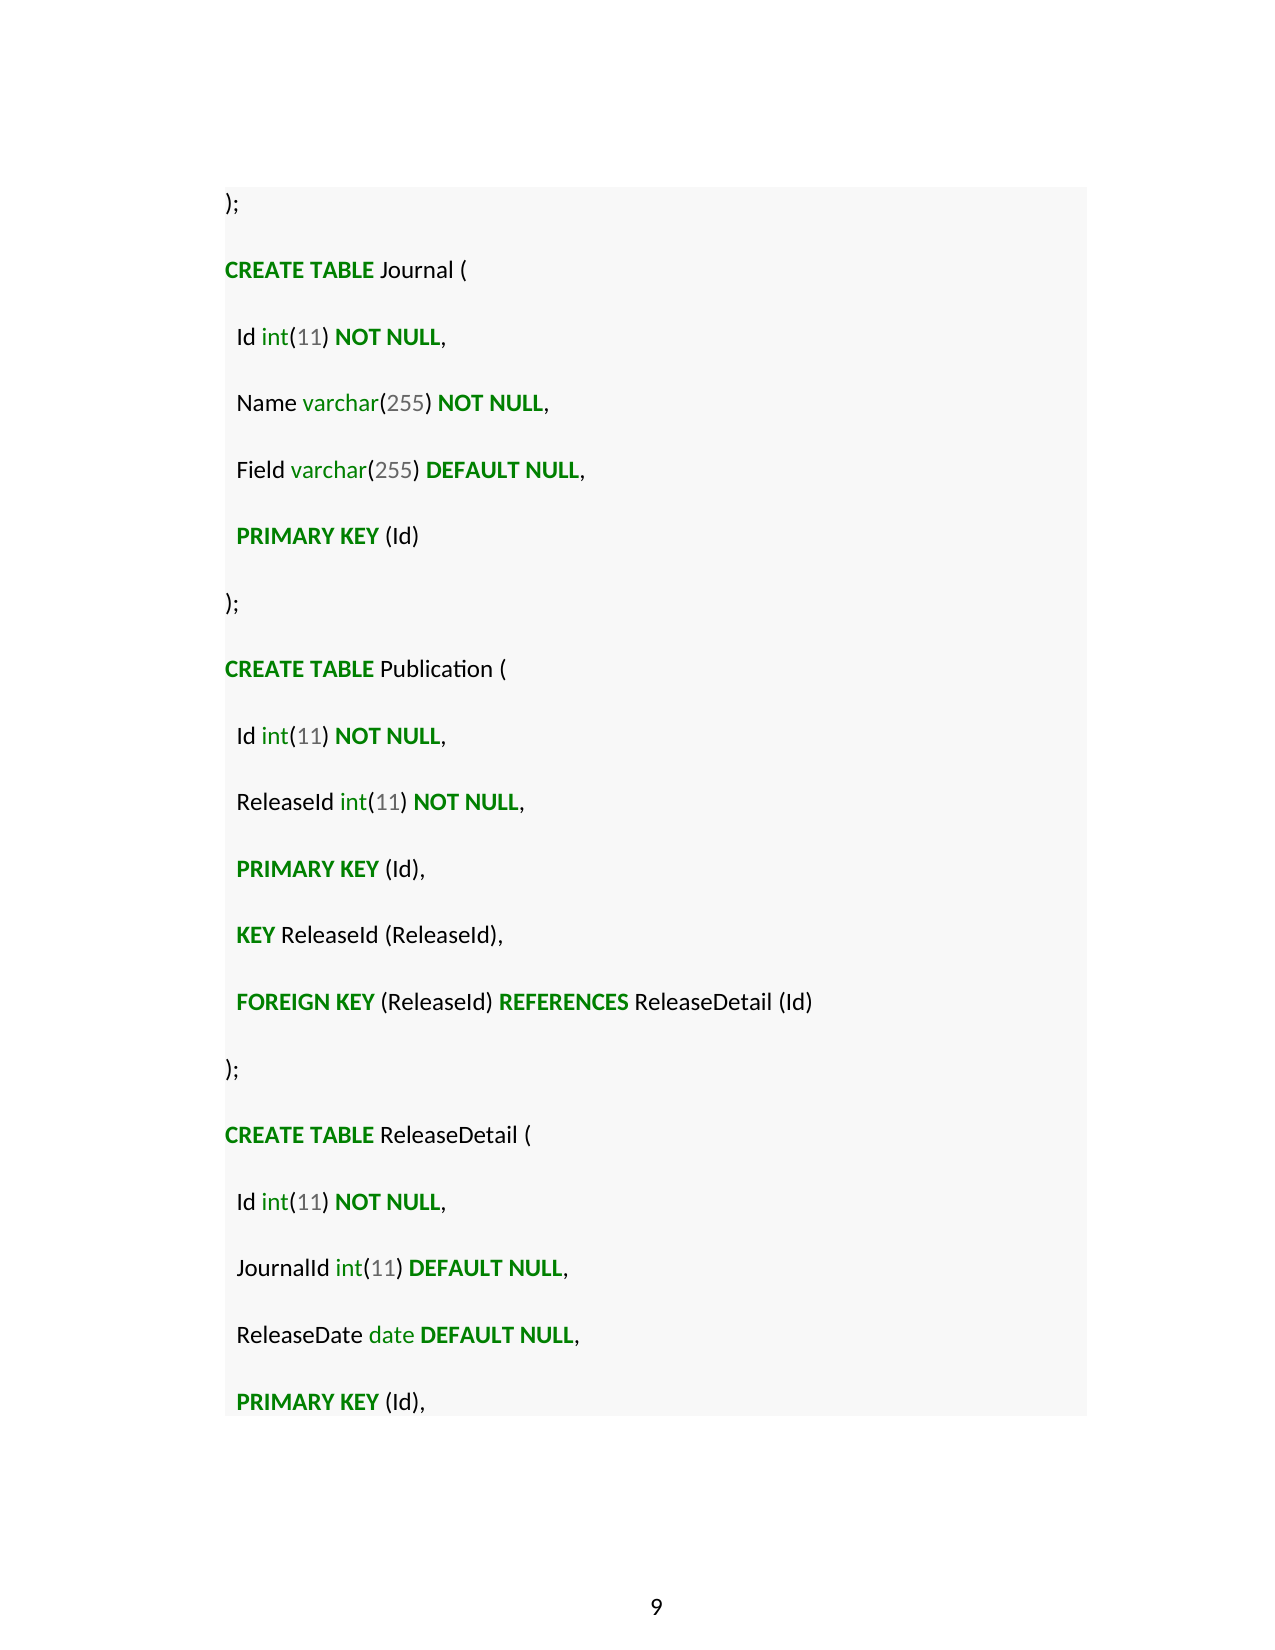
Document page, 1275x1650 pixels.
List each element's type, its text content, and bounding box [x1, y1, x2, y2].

text Id int(11) NOT NULL, [225, 720, 1087, 751]
text PRIMARY KEY (Id), [225, 1386, 1087, 1416]
text ); [225, 587, 1087, 617]
text FOREIGN KEY (ReleaseId) REFERENCES ReleaseDetail (Id) [225, 986, 1087, 1017]
text Id int(11) NOT NULL, [225, 321, 1087, 351]
text CREATE TABLE ReleaseDetail ( [225, 1119, 1087, 1150]
text ); [225, 1053, 1087, 1083]
text KEY ReleaseId (ReleaseId), [225, 920, 1087, 950]
text ReleaseDate date DEFAULT NULL, [225, 1319, 1087, 1349]
text ReleaseId int(11) NOT NULL, [225, 787, 1087, 817]
text CREATE TABLE Journal ( [225, 254, 1087, 284]
text ); [225, 187, 1087, 218]
text Name varchar(255) NOT NULL, [225, 387, 1087, 418]
text JournalId int(11) DEFAULT NULL, [225, 1252, 1087, 1283]
text Field varchar(255) DEFAULT NULL, [225, 454, 1087, 484]
text CREATE TABLE Publication ( [225, 653, 1087, 684]
text PRIMARY KEY (Id), [225, 853, 1087, 884]
text Id int(11) NOT NULL, [225, 1186, 1087, 1216]
text PRIMARY KEY (Id) [225, 520, 1087, 551]
